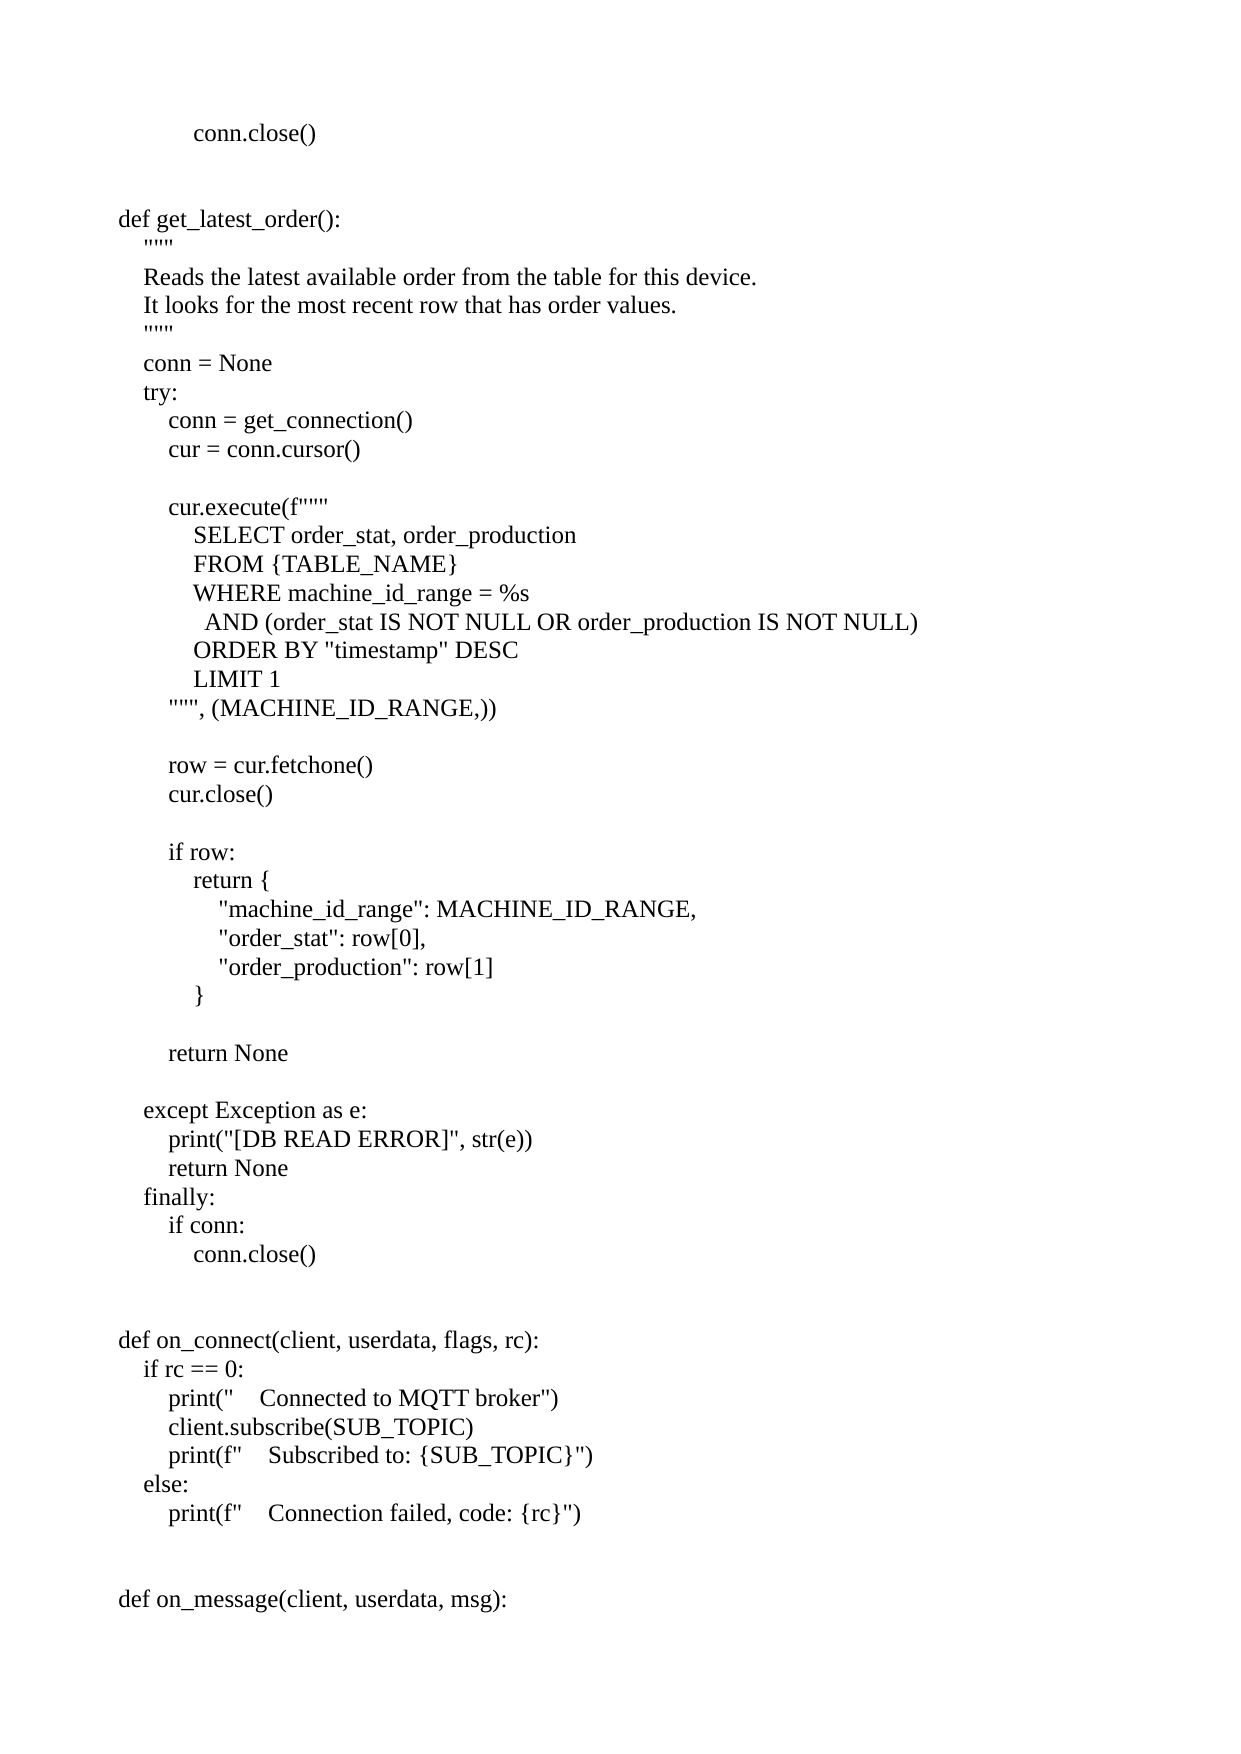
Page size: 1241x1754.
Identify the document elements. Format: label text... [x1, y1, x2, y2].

text """ [118, 233, 1122, 262]
text SELECT order_stat, order_production [118, 521, 1122, 549]
text if rc == 0: [118, 1354, 1122, 1383]
text print("[DB READ ERROR]", str(e)) [118, 1124, 1122, 1153]
text client.subscribe(SUB_TOPIC) [118, 1412, 1122, 1441]
text return None [118, 1038, 1122, 1067]
text cur = conn.cursor() [118, 434, 1122, 463]
text Reads the latest available order from the table for this device. [118, 262, 1122, 291]
text "machine_id_range": MACHINE_ID_RANGE, [118, 894, 1122, 923]
text def get_latest_order(): [118, 204, 1122, 233]
text """, (MACHINE_ID_RANGE,)) [118, 693, 1122, 722]
text It looks for the most recent row that has order values. [118, 291, 1122, 319]
text if conn: [118, 1211, 1122, 1239]
text else: [118, 1469, 1122, 1498]
text return None [118, 1153, 1122, 1182]
text LIMIT 1 [118, 664, 1122, 693]
text ORDER BY "timestamp" DESC [118, 636, 1122, 664]
text FROM {TABLE_NAME} [118, 549, 1122, 578]
text conn = None [118, 348, 1122, 377]
text } [118, 981, 1122, 1009]
text row = cur.fetchone() [118, 751, 1122, 779]
text AND (order_stat IS NOT NULL OR order_production IS NOT NULL) [118, 607, 1122, 636]
text WHERE machine_id_range = %s [118, 578, 1122, 607]
text conn = get_connection() [118, 406, 1122, 434]
text if row: [118, 837, 1122, 866]
text cur.close() [118, 779, 1122, 808]
text "order_stat": row[0], [118, 923, 1122, 952]
text cur.execute(f""" [118, 492, 1122, 521]
text try: [118, 377, 1122, 406]
text conn.close() [118, 1239, 1122, 1268]
text "order_production": row[1] [118, 952, 1122, 981]
text return { [118, 866, 1122, 894]
text conn.close() [118, 118, 1122, 147]
text """ [118, 319, 1122, 348]
text finally: [118, 1182, 1122, 1211]
text except Exception as e: [118, 1096, 1122, 1124]
text print(f"📡 Subscribed to: {SUB_TOPIC}") [118, 1441, 1122, 1469]
text def on_connect(client, userdata, flags, rc): [118, 1326, 1122, 1354]
text print(f"❌ Connection failed, code: {rc}") [118, 1498, 1122, 1527]
text print("✅ Connected to MQTT broker") [118, 1383, 1122, 1412]
text def on_message(client, userdata, msg): [118, 1584, 1122, 1613]
